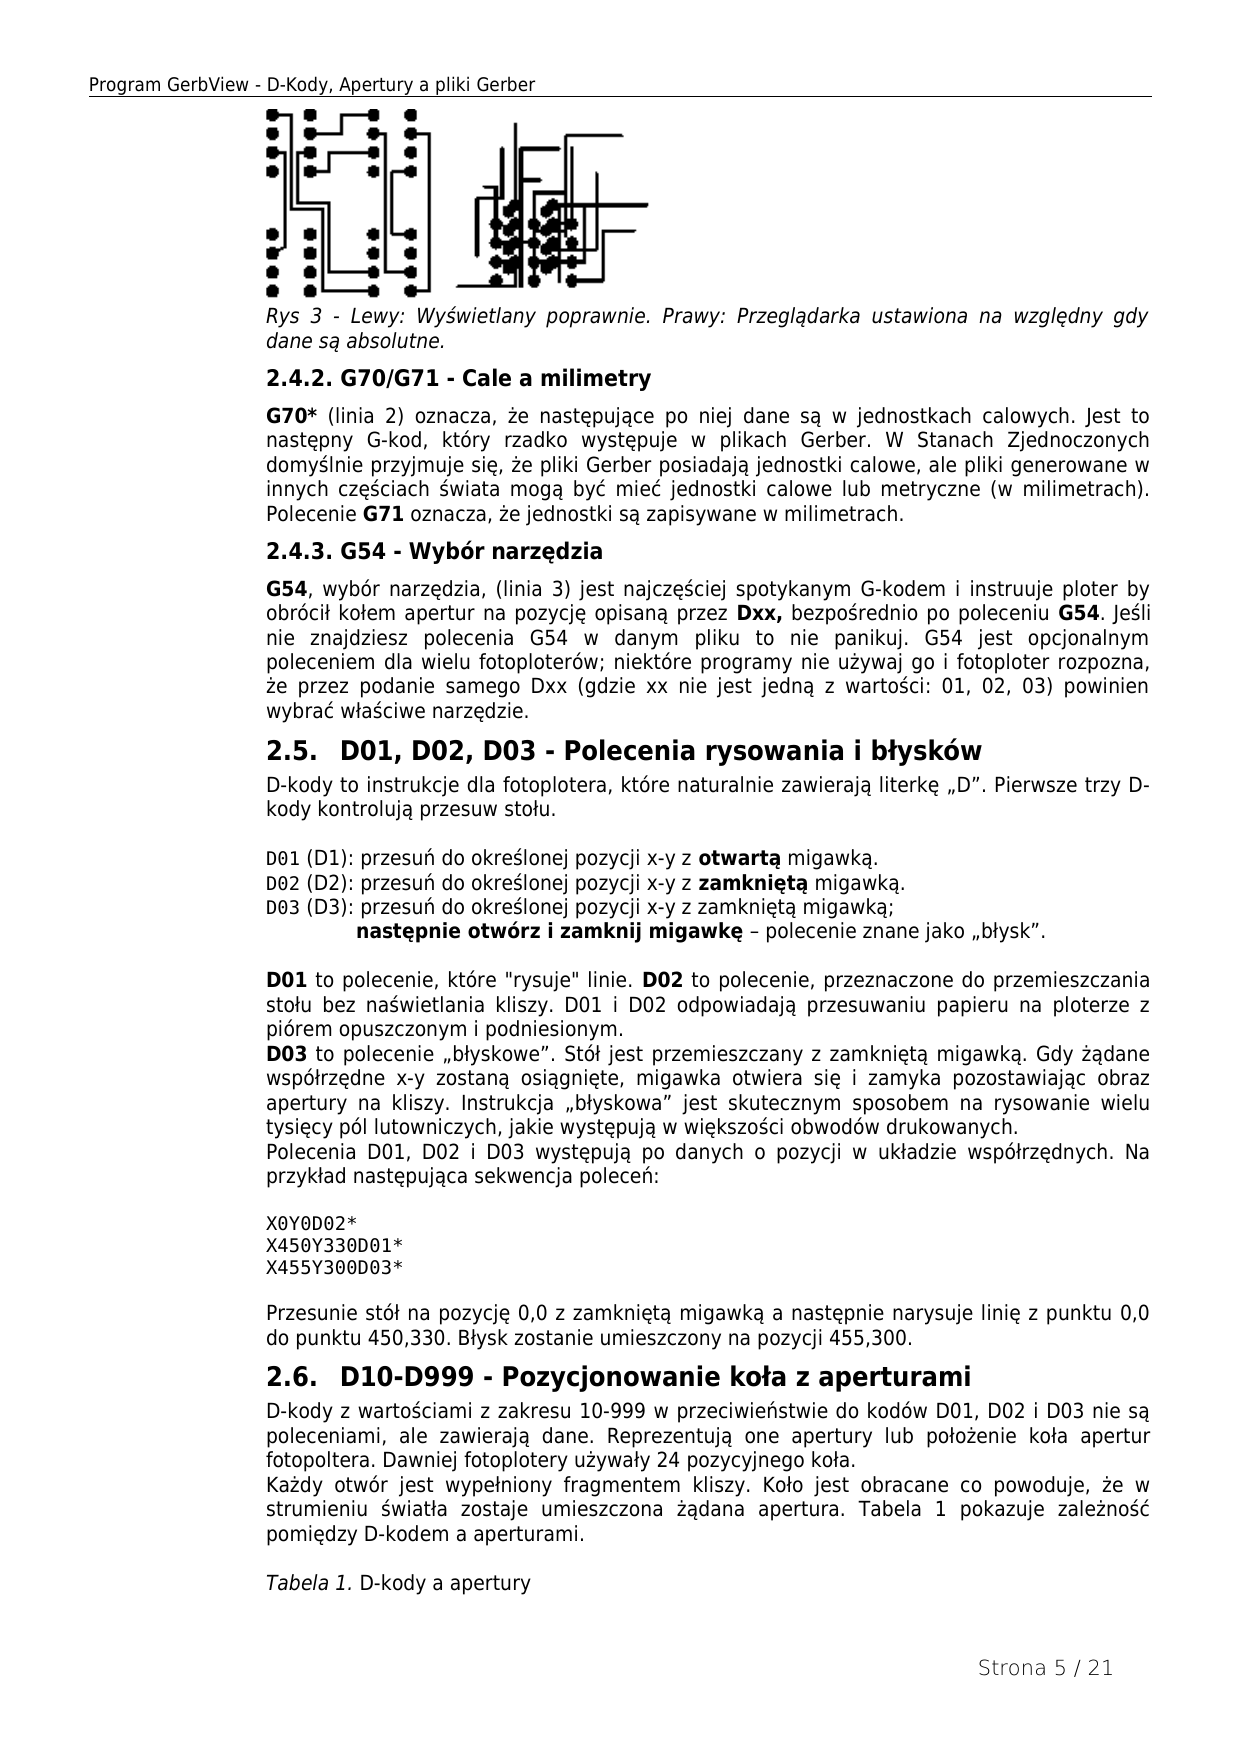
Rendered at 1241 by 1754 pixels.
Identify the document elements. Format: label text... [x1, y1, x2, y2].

text Każdy otwór jest wypełniony fragmentem kliszy. Koło jest obracane co powoduje, że w strumieniu światła zostaje umieszczona żądana apertura. Tabela 1 pokazuje zależność pomiędzy D-kodem a aperturami. [266, 1473, 1152, 1546]
text Rys 3 - Lewy: Wyświetlany poprawnie. Prawy: Przeglądarka ustawiona na względny gdy dane są absolutne. [266, 304, 1152, 353]
subtitle G54 - Wybór narzędzia [266, 538, 1152, 565]
text G70* (linia 2) oznacza, że następujące po niej dane są w jednostkach calowych. Jest to następny G-kod, który rzadko występuje w plikach Gerber. W Stanach Zjednoczonych domyślnie przyjmuje się, że pliki Gerber posiadają jednostki calowe, ale pliki generowane w innych częściach świata mogą być mieć jednostki calowe lub metryczne (w milimetrach). Polecenie G71 oznacza, że jednostki są zapisywane w milimetrach. [266, 404, 1152, 526]
picture [265, 109, 649, 299]
text X0Y0D02* [266, 1213, 1152, 1235]
text G54, wybór narzędzia, (linia 3) jest najczęściej spotykanym G-kodem i instruuje ploter by obrócił kołem apertur na pozycję opisaną przez Dxx, bezpośrednio po poleceniu G54. Jeśli nie znajdziesz polecenia G54 w danym pliku to nie panikuj. G54 jest opcjonalnym poleceniem dla wielu fotoploterów; niektóre programy nie używaj go i fotoploter rozpozna, że przez podanie samego Dxx (gdzie xx nie jest jedną z wartości: 01, 02, 03) powinien wybrać właściwe narzędzie. [266, 577, 1152, 723]
text D01 to polecenie, które "rysuje" linie. D02 to polecenie, przeznaczone do przemieszczania stołu bez naświetlania kliszy. D01 i D02 odpowiadają przesuwaniu papieru na ploterze z piórem opuszczonym i podniesionym. [266, 968, 1152, 1042]
text D03 (D3): przesuń do określonej pozycji x-y z zamkniętą migawką; [266, 895, 1152, 919]
subtitle D10-D999 - Pozycjonowanie koła z aperturami [266, 1362, 1152, 1393]
text D01 (D1): przesuń do określonej pozycji x-y z otwartą migawką. [266, 846, 1152, 871]
text D-kody to instrukcje dla fotoplotera, które naturalnie zawierają literkę „D”. Pierwsze trzy D-kody kontrolują przesuw stołu. [266, 773, 1152, 822]
text D-kody z wartościami z zakresu 10-999 w przeciwieństwie do kodów D01, D02 i D03 nie są poleceniami, ale zawierają dane. Reprezentują one apertury lub położenie koła apertur fotopoltera. Dawniej fotoplotery używały 24 pozycyjnego koła. [266, 1399, 1152, 1473]
text następnie otwórz i zamknij migawkę – polecenie znane jako „błysk”. [266, 919, 1152, 944]
subtitle D01, D02, D03 - Polecenia rysowania i błysków [266, 735, 1152, 767]
subtitle G70/G71 - Cale a milimetry [266, 365, 1152, 392]
text Przesunie stół na pozycję 0,0 z zamkniętą migawką a następnie narysuje linię z punktu 0,0 do punktu 450,330. Błysk zostanie umieszczony na pozycji 455,300. [266, 1301, 1152, 1350]
text Tabela 1. D-kody a apertury [266, 1571, 1152, 1595]
text Polecenia D01, D02 i D03 występują po danych o pozycji w układzie współrzędnych. Na przykład następująca sekwencja poleceń: [266, 1140, 1152, 1189]
text X455Y300D03* [266, 1257, 1152, 1279]
text D03 to polecenie „błyskowe”. Stół jest przemieszczany z zamkniętą migawką. Gdy żądane współrzędne x-y zostaną osiągnięte, migawka otwiera się i zamyka pozostawiając obraz apertury na kliszy. Instrukcja „błyskowa” jest skutecznym sposobem na rysowanie wielu tysięcy pól lutowniczych, jakie występują w większości obwodów drukowanych. [266, 1042, 1152, 1140]
text X450Y330D01* [266, 1235, 1152, 1257]
text D02 (D2): przesuń do określonej pozycji x-y z zamkniętą migawką. [266, 871, 1152, 895]
